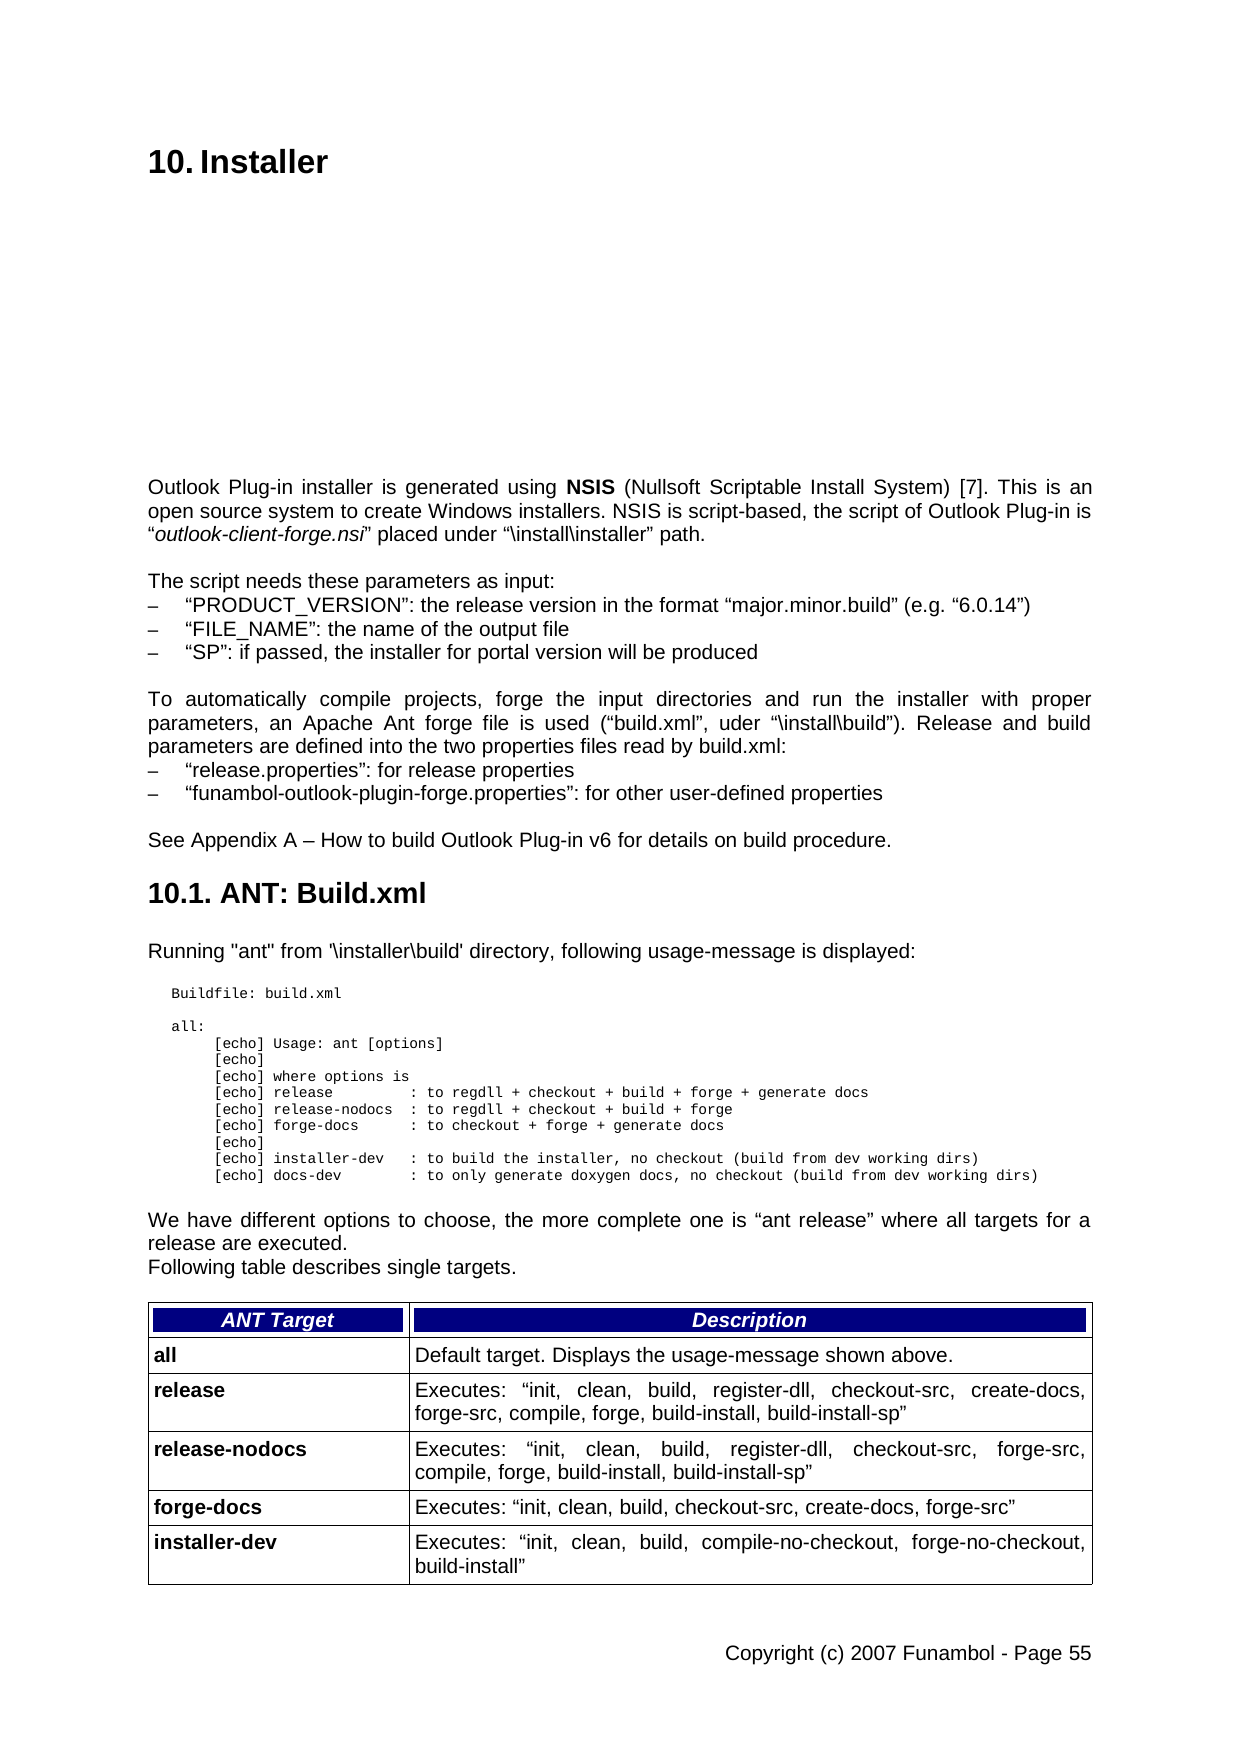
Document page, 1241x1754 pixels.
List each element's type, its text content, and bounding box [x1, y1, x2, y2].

subtitle ANT: Build.xml [148, 877, 1093, 910]
text See Appendix A – How to build Outlook Plug-in v6 for details on build procedure. [148, 829, 1093, 852]
table_header ANT Target [149, 1303, 409, 1337]
text Running "ant" from '\installer\build' directory, following usage-message is displayed: [148, 940, 1093, 963]
subtitle Installer [148, 143, 1093, 180]
table_cell forge-docs [149, 1491, 409, 1525]
list “funambol-outlook-plugin-forge.properties”: for other user-defined properties [148, 782, 1093, 805]
table_cell Executes: “init, clean, build, register-dll, checkout-src, forge-src, compile, forge, build-install, build-install-sp” [410, 1432, 1092, 1490]
table_header Description [410, 1303, 1092, 1337]
text Outlook Plug-in installer is generated using NSIS (Nullsoft Scriptable Install System) [7]. This is an open source system to create Windows installers. NSIS is script-based, the script of Outlook Plug-in is “outlook-client-forge.nsi” placed under “\install\installer” path. [148, 476, 1093, 546]
list “PRODUCT_VERSION”: the release version in the format “major.minor.build” (e.g. “6.0.14”) [148, 593, 1093, 617]
table_cell installer-dev [149, 1526, 409, 1584]
table_cell release-nodocs [149, 1432, 409, 1490]
table_cell Executes: “init, clean, build, register-dll, checkout-src, create-docs, forge-src, compile, forge, build-install, build-install-sp” [410, 1374, 1092, 1431]
table_cell Default target. Displays the usage-message shown above. [410, 1338, 1092, 1373]
text Following table describes single targets. [148, 1255, 1093, 1279]
text We have different options to choose, the more complete one is “ant release” where all targets for a release are executed. [148, 1208, 1093, 1255]
table_header Buildfile: build.xml all: [echo] Usage: ant [options] [echo] [echo] where options is [echo] release : to regdll + checkout + build + forge + generate docs [echo] release-nodocs : to regdll + checkout + build + forge [echo] forge-docs : to checkout + forge + generate docs [echo] [echo] installer-dev : to build the installer, no checkout (build from dev working dirs) [echo] docs-dev : to only generate doxygen docs, no checkout (build from dev working dirs) [148, 963, 1093, 1208]
list “FILE_NAME”: the name of the output file [148, 617, 1093, 641]
text To automatically compile projects, forge the input directories and run the installer with proper parameters, an Apache Ant forge file is used (“build.xml”, uder “\install\build”). Release and build parameters are defined into the two properties files read by build.xml: [148, 688, 1093, 758]
text The script needs these parameters as input: [148, 570, 1093, 593]
table_cell Executes: “init, clean, build, checkout-src, create-docs, forge-src” [410, 1491, 1092, 1525]
table_cell Executes: “init, clean, build, compile-no-checkout, forge-no-checkout, build-install” [410, 1526, 1092, 1584]
table_cell all [149, 1338, 409, 1373]
table_cell release [149, 1374, 409, 1431]
list “release.properties”: for release properties [148, 758, 1093, 782]
list “SP”: if passed, the installer for portal version will be produced [148, 641, 1093, 664]
